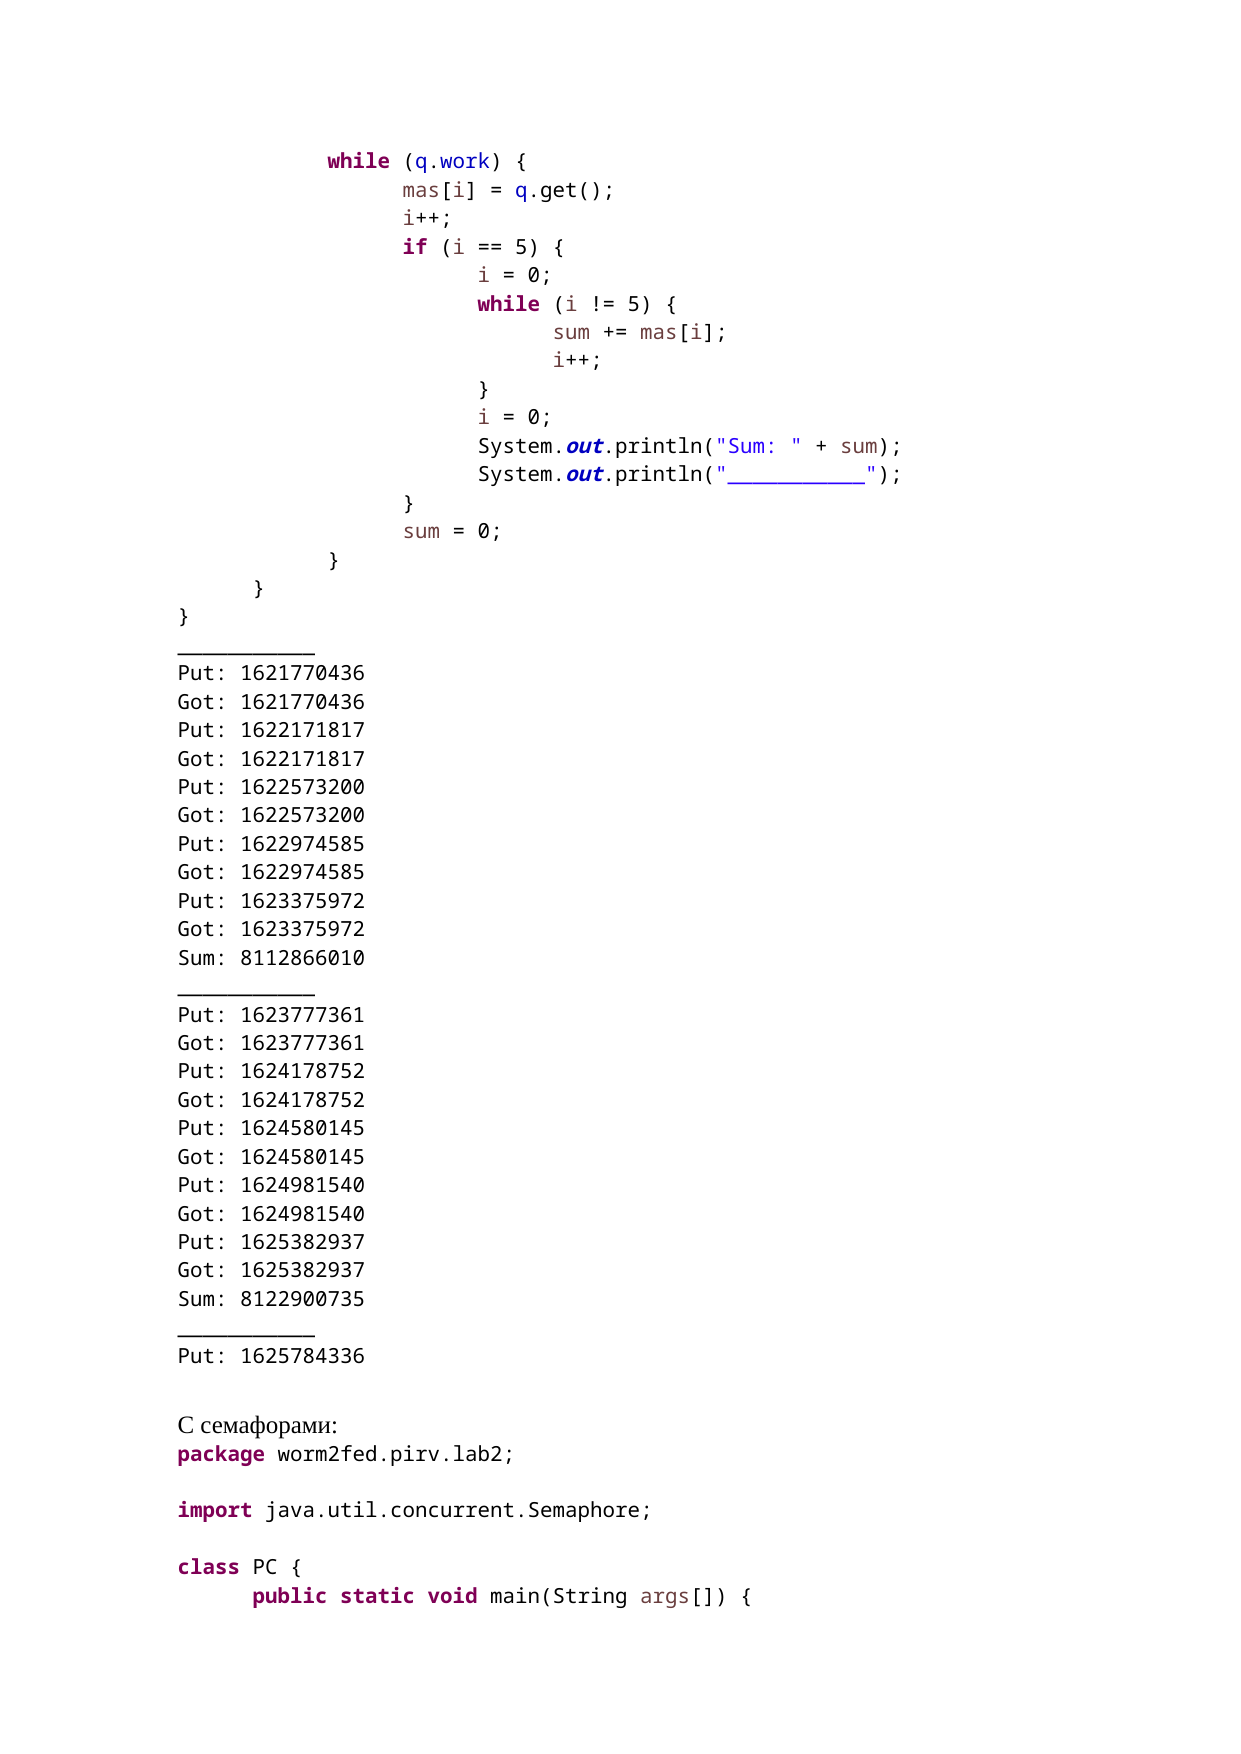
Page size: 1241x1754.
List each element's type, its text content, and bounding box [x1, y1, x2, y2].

text i++; [177, 346, 1152, 374]
text public static void main(String args[]) { [177, 1581, 1152, 1609]
text Put: 1622171817 [177, 715, 1152, 744]
text } [177, 488, 1152, 516]
text Got: 1622573200 [177, 801, 1152, 829]
text Put: 1624981540 [177, 1170, 1152, 1199]
text Got: 1624178752 [177, 1085, 1152, 1113]
text Got: 1623375972 [177, 914, 1152, 943]
text if (i == 5) { [177, 232, 1152, 260]
text ___________ [177, 971, 1152, 1000]
text Put: 1622573200 [177, 772, 1152, 801]
text Put: 1624178752 [177, 1057, 1152, 1085]
text package worm2fed.pirv.lab2; [177, 1439, 1152, 1467]
text i++; [177, 203, 1152, 232]
text while (q.work) { [177, 147, 1152, 175]
text } [177, 602, 1152, 630]
text } [177, 545, 1152, 573]
text Put: 1624580145 [177, 1113, 1152, 1142]
text Got: 1621770436 [177, 687, 1152, 715]
text i = 0; [177, 260, 1152, 289]
text i = 0; [177, 402, 1152, 431]
text System.out.println("Sum: " + sum); [177, 431, 1152, 459]
text Got: 1622171817 [177, 744, 1152, 772]
text Sum: 8122900735 [177, 1284, 1152, 1312]
text Put: 1623777361 [177, 1000, 1152, 1028]
text } [177, 374, 1152, 402]
text Put: 1625784336 [177, 1341, 1152, 1369]
text Put: 1623375972 [177, 886, 1152, 914]
text mas[i] = q.get(); [177, 175, 1152, 203]
text Got: 1624580145 [177, 1142, 1152, 1170]
text Put: 1621770436 [177, 658, 1152, 687]
text Sum: 8112866010 [177, 943, 1152, 971]
text Got: 1624981540 [177, 1199, 1152, 1227]
text class PC { [177, 1552, 1152, 1581]
text Put: 1625382937 [177, 1227, 1152, 1256]
text sum += mas[i]; [177, 317, 1152, 346]
text } [177, 573, 1152, 602]
text System.out.println("___________"); [177, 459, 1152, 488]
text import java.util.concurrent.Semaphore; [177, 1496, 1152, 1524]
text С семафорами: [177, 1410, 1152, 1439]
text ___________ [177, 630, 1152, 658]
text sum = 0; [177, 516, 1152, 545]
text Got: 1622974585 [177, 857, 1152, 886]
text Put: 1622974585 [177, 829, 1152, 857]
text while (i != 5) { [177, 289, 1152, 317]
text Got: 1625382937 [177, 1256, 1152, 1284]
text Got: 1623777361 [177, 1028, 1152, 1057]
text ___________ [177, 1312, 1152, 1341]
